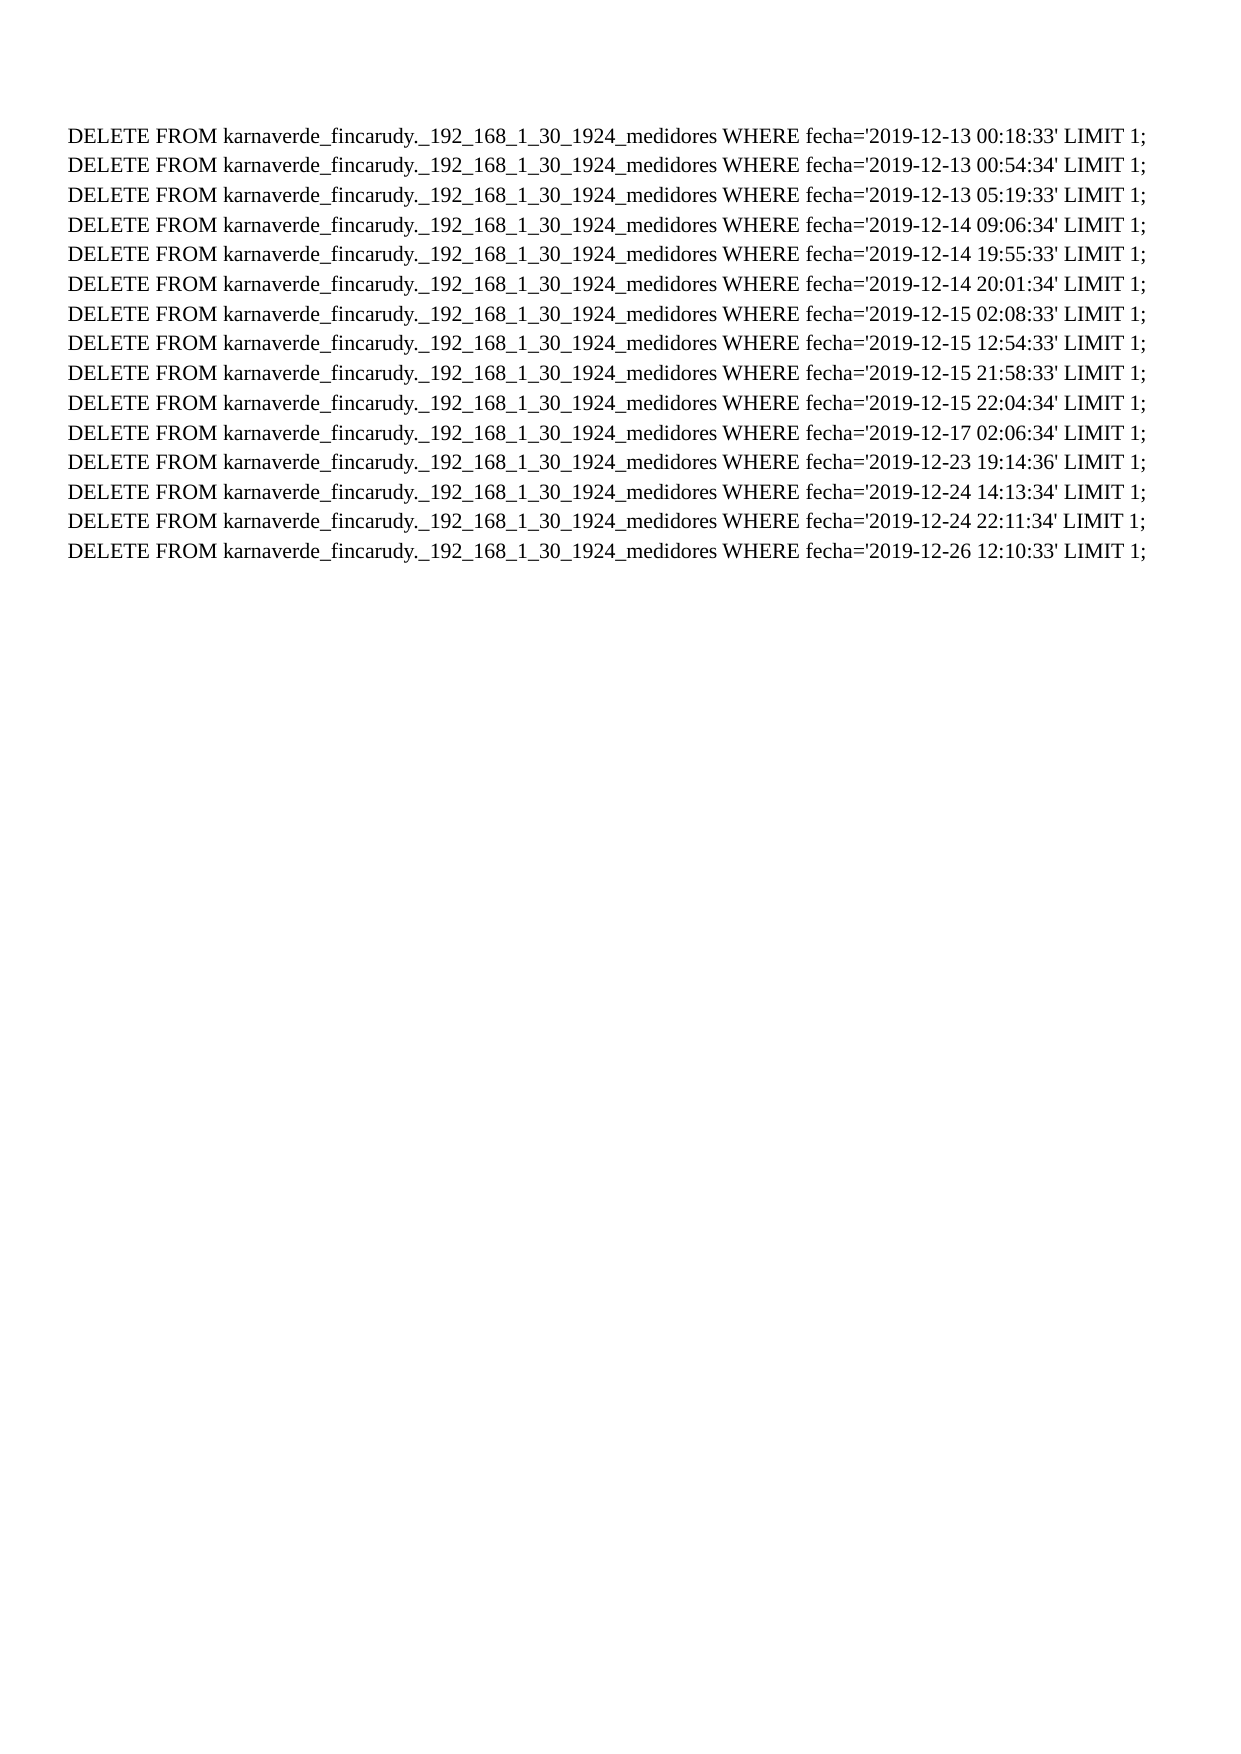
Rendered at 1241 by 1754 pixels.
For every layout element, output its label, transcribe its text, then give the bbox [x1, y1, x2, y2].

text DELETE FROM karnaverde_fincarudy._192_168_1_30_1924_medidores WHERE fecha='2019-12-14 20:01:34' LIMIT 1; [67, 267, 1206, 296]
text DELETE FROM karnaverde_fincarudy._192_168_1_30_1924_medidores WHERE fecha='2019-12-26 12:10:33' LIMIT 1; [67, 534, 1206, 563]
text DELETE FROM karnaverde_fincarudy._192_168_1_30_1924_medidores WHERE fecha='2019-12-15 12:54:33' LIMIT 1; [67, 326, 1206, 356]
text DELETE FROM karnaverde_fincarudy._192_168_1_30_1924_medidores WHERE fecha='2019-12-24 14:13:34' LIMIT 1; [67, 474, 1206, 504]
text DELETE FROM karnaverde_fincarudy._192_168_1_30_1924_medidores WHERE fecha='2019-12-13 00:18:33' LIMIT 1; [67, 118, 1206, 148]
text DELETE FROM karnaverde_fincarudy._192_168_1_30_1924_medidores WHERE fecha='2019-12-17 02:06:34' LIMIT 1; [67, 415, 1206, 445]
text DELETE FROM karnaverde_fincarudy._192_168_1_30_1924_medidores WHERE fecha='2019-12-14 09:06:34' LIMIT 1; [67, 207, 1206, 237]
text DELETE FROM karnaverde_fincarudy._192_168_1_30_1924_medidores WHERE fecha='2019-12-15 22:04:34' LIMIT 1; [67, 385, 1206, 415]
text DELETE FROM karnaverde_fincarudy._192_168_1_30_1924_medidores WHERE fecha='2019-12-15 02:08:33' LIMIT 1; [67, 296, 1206, 326]
text DELETE FROM karnaverde_fincarudy._192_168_1_30_1924_medidores WHERE fecha='2019-12-24 22:11:34' LIMIT 1; [67, 504, 1206, 534]
text DELETE FROM karnaverde_fincarudy._192_168_1_30_1924_medidores WHERE fecha='2019-12-14 19:55:33' LIMIT 1; [67, 237, 1206, 267]
text DELETE FROM karnaverde_fincarudy._192_168_1_30_1924_medidores WHERE fecha='2019-12-15 21:58:33' LIMIT 1; [67, 356, 1206, 385]
text DELETE FROM karnaverde_fincarudy._192_168_1_30_1924_medidores WHERE fecha='2019-12-13 05:19:33' LIMIT 1; [67, 177, 1206, 207]
text DELETE FROM karnaverde_fincarudy._192_168_1_30_1924_medidores WHERE fecha='2019-12-23 19:14:36' LIMIT 1; [67, 445, 1206, 474]
text DELETE FROM karnaverde_fincarudy._192_168_1_30_1924_medidores WHERE fecha='2019-12-13 00:54:34' LIMIT 1; [67, 148, 1206, 177]
